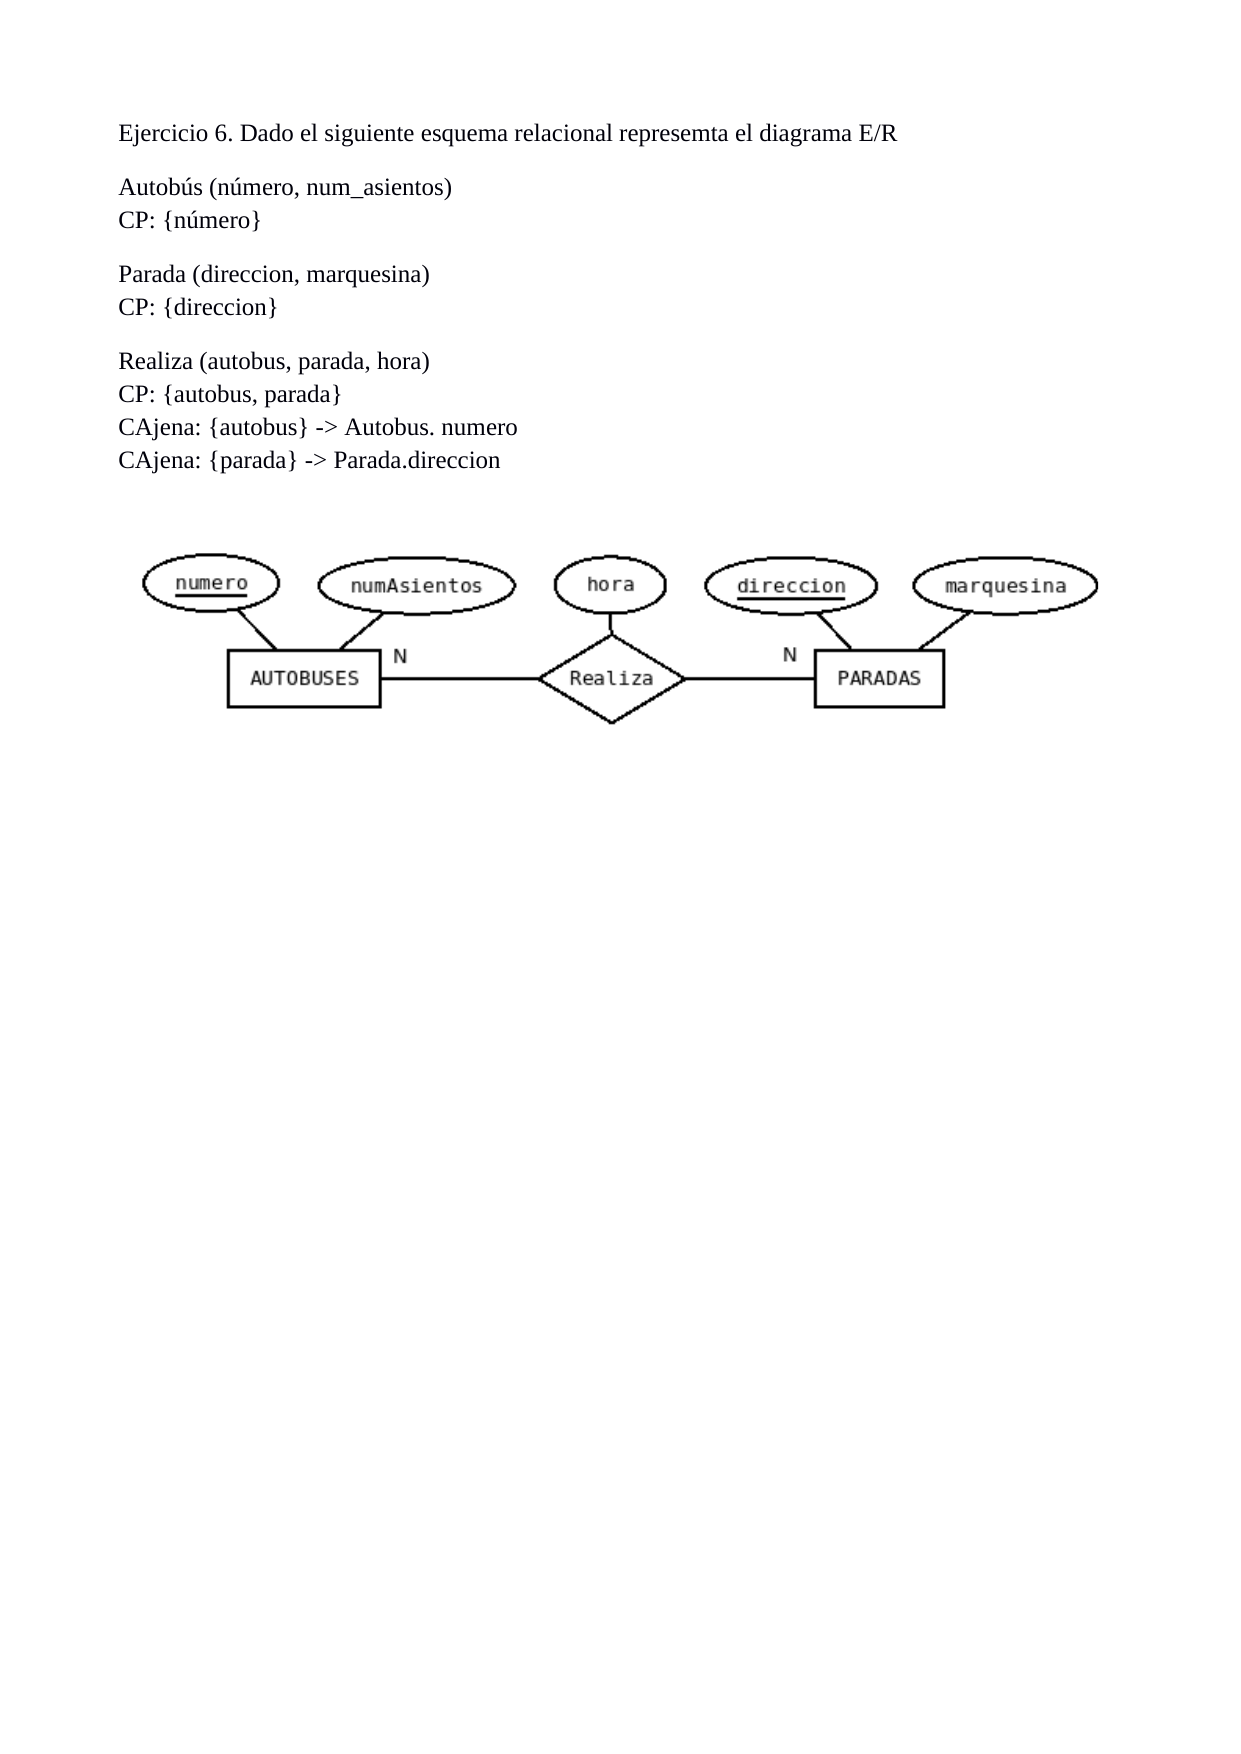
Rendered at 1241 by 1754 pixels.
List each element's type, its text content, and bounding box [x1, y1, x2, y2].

picture [142, 552, 1099, 726]
text Realiza (autobus, parada, hora) CP: {autobus, parada} CAjena: {autobus} -> Autobus. numero CAjena: {parada} -> Parada.direccion [118, 346, 1122, 473]
text Ejercicio 6. Dado el siguiente esquema relacional represemta el diagrama E/R [118, 118, 1122, 147]
text Autobús (número, num_asientos) CP: {número} [118, 172, 1122, 234]
text Parada (direccion, marquesina) CP: {direccion} [118, 259, 1122, 321]
